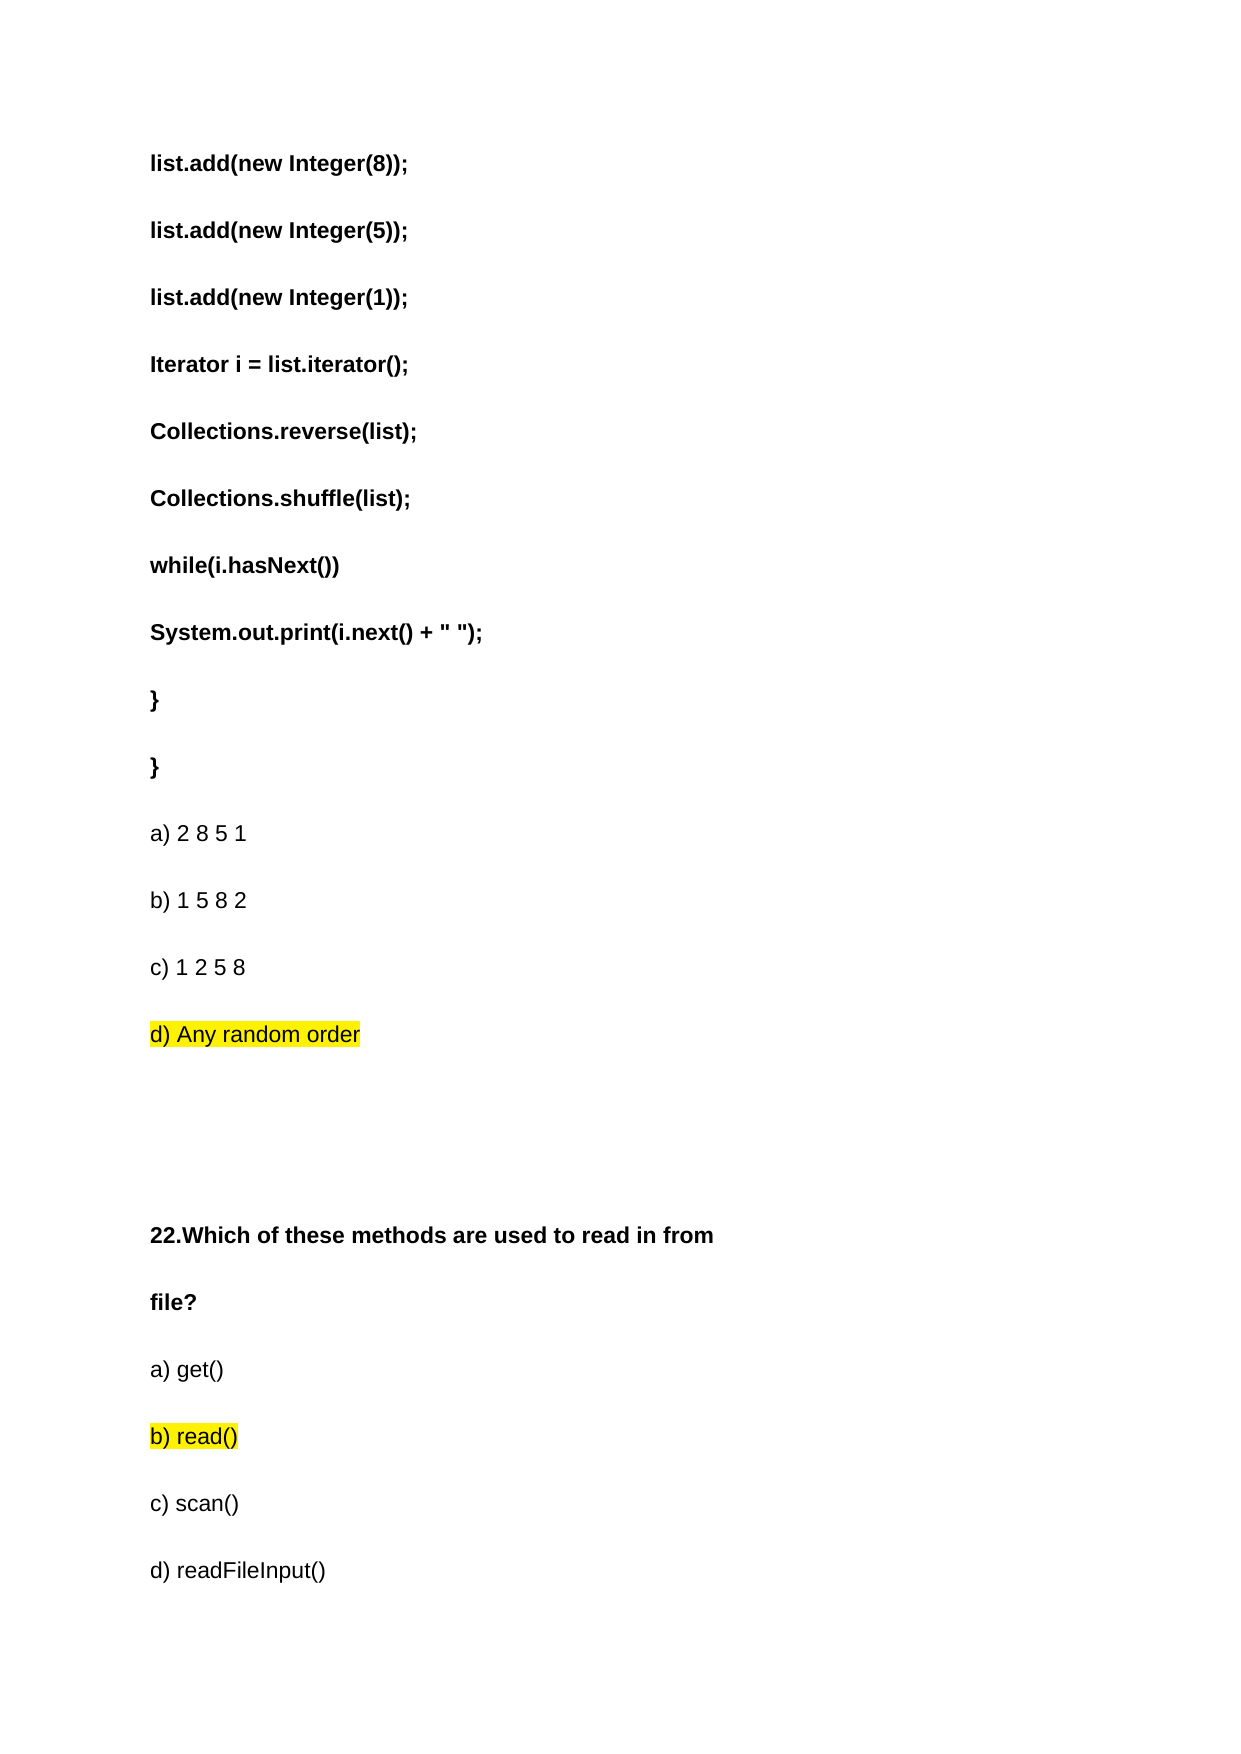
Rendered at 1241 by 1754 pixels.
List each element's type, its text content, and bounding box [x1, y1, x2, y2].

text } [150, 753, 1090, 779]
text a) 2 8 5 1 [150, 820, 1090, 846]
text c) 1 2 5 8 [150, 954, 1090, 980]
text d) Any random order [150, 1021, 1090, 1047]
text list.add(new Integer(1)); [150, 284, 1090, 310]
text list.add(new Integer(5)); [150, 217, 1090, 243]
text b) 1 5 8 2 [150, 887, 1090, 913]
text a) get() [150, 1356, 1090, 1382]
text System.out.print(i.next() + " "); [150, 619, 1090, 645]
text while(i.hasNext()) [150, 552, 1090, 578]
text Collections.shuffle(list); [150, 485, 1090, 511]
text } [150, 686, 1090, 712]
text 22.Which of these methods are used to read in from [150, 1222, 1090, 1248]
text Collections.reverse(list); [150, 418, 1090, 444]
text d) readFileInput() [150, 1557, 1090, 1583]
text c) scan() [150, 1489, 1090, 1516]
text file? [150, 1289, 1090, 1315]
text b) read() [150, 1423, 1090, 1449]
text list.add(new Integer(8)); [150, 150, 1090, 176]
text Iterator i = list.iterator(); [150, 351, 1090, 377]
